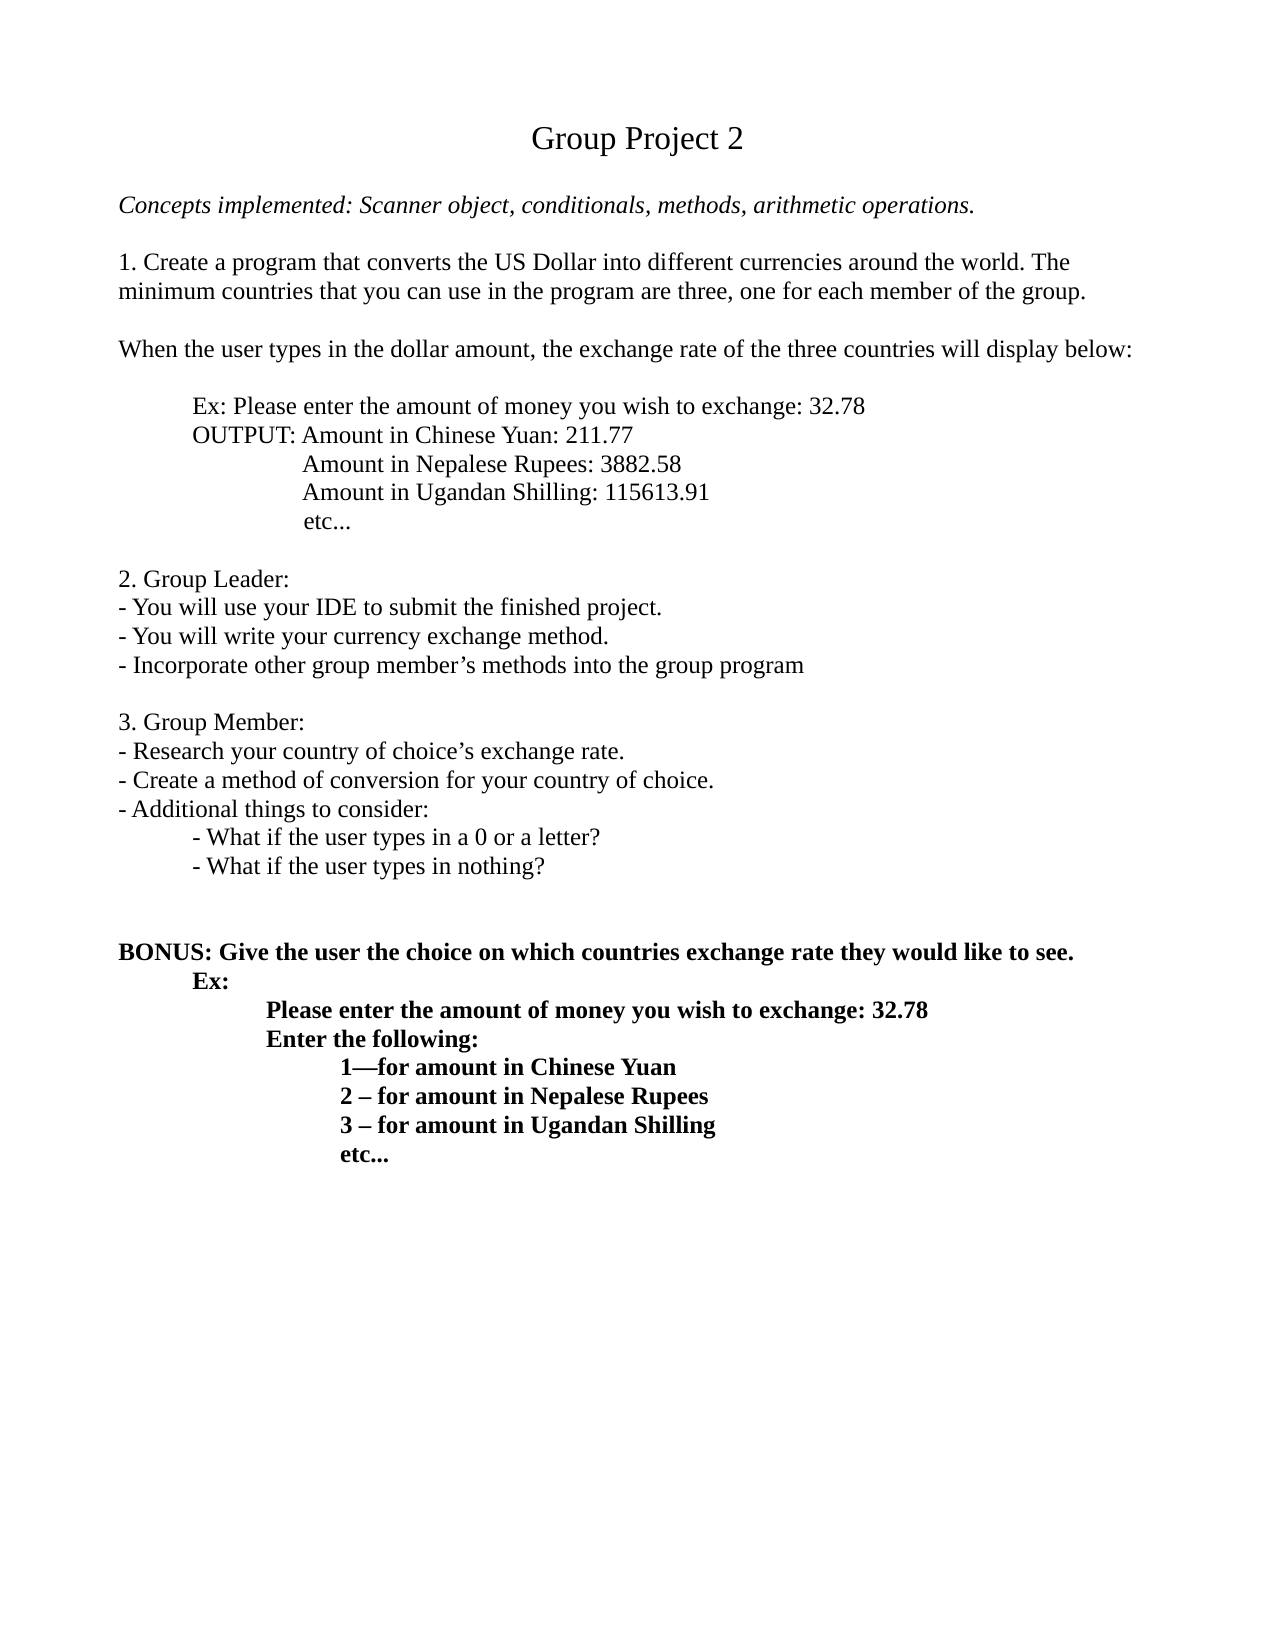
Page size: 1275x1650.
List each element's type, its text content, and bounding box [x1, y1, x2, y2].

text 2. Group Leader: [118, 564, 1157, 592]
text etc... [118, 506, 1157, 535]
text - Incorporate other group member’s methods into the group program [118, 650, 1157, 679]
text 3 – for amount in Ugandan Shilling [118, 1110, 1157, 1139]
text Please enter the amount of money you wish to exchange: 32.78 [118, 995, 1157, 1024]
text Group Project 2 [118, 118, 1157, 156]
text - You will use your IDE to submit the finished project. [118, 592, 1157, 621]
text 3. Group Member: [118, 707, 1157, 736]
text When the user types in the dollar amount, the exchange rate of the three countries will display below: [118, 334, 1157, 362]
text 1. Create a program that converts the US Dollar into different currencies around the world. The minimum countries that you can use in the program are three, one for each member of the group. [118, 247, 1157, 305]
text - You will write your currency exchange method. [118, 621, 1157, 650]
text etc... [118, 1139, 1157, 1167]
text - Additional things to consider: [118, 794, 1157, 822]
text OUTPUT: Amount in Chinese Yuan: 211.77 [118, 420, 1157, 449]
text Enter the following: [118, 1024, 1157, 1052]
text - Research your country of choice’s exchange rate. [118, 736, 1157, 765]
text 2 – for amount in Nepalese Rupees [118, 1081, 1157, 1110]
text - Create a method of conversion for your country of choice. [118, 765, 1157, 794]
text Ex: Please enter the amount of money you wish to exchange: 32.78 [118, 391, 1157, 420]
text Amount in Ugandan Shilling: 115613.91 [118, 477, 1157, 506]
text Concepts implemented: Scanner object, conditionals, methods, arithmetic operations. [118, 190, 1157, 219]
text - What if the user types in a 0 or a letter? [118, 822, 1157, 851]
text 1—for amount in Chinese Yuan [118, 1052, 1157, 1081]
text Ex: [118, 966, 1157, 995]
text Amount in Nepalese Rupees: 3882.58 [118, 449, 1157, 477]
text - What if the user types in nothing? [118, 851, 1157, 880]
text BONUS: Give the user the choice on which countries exchange rate they would like to see. [118, 937, 1157, 966]
